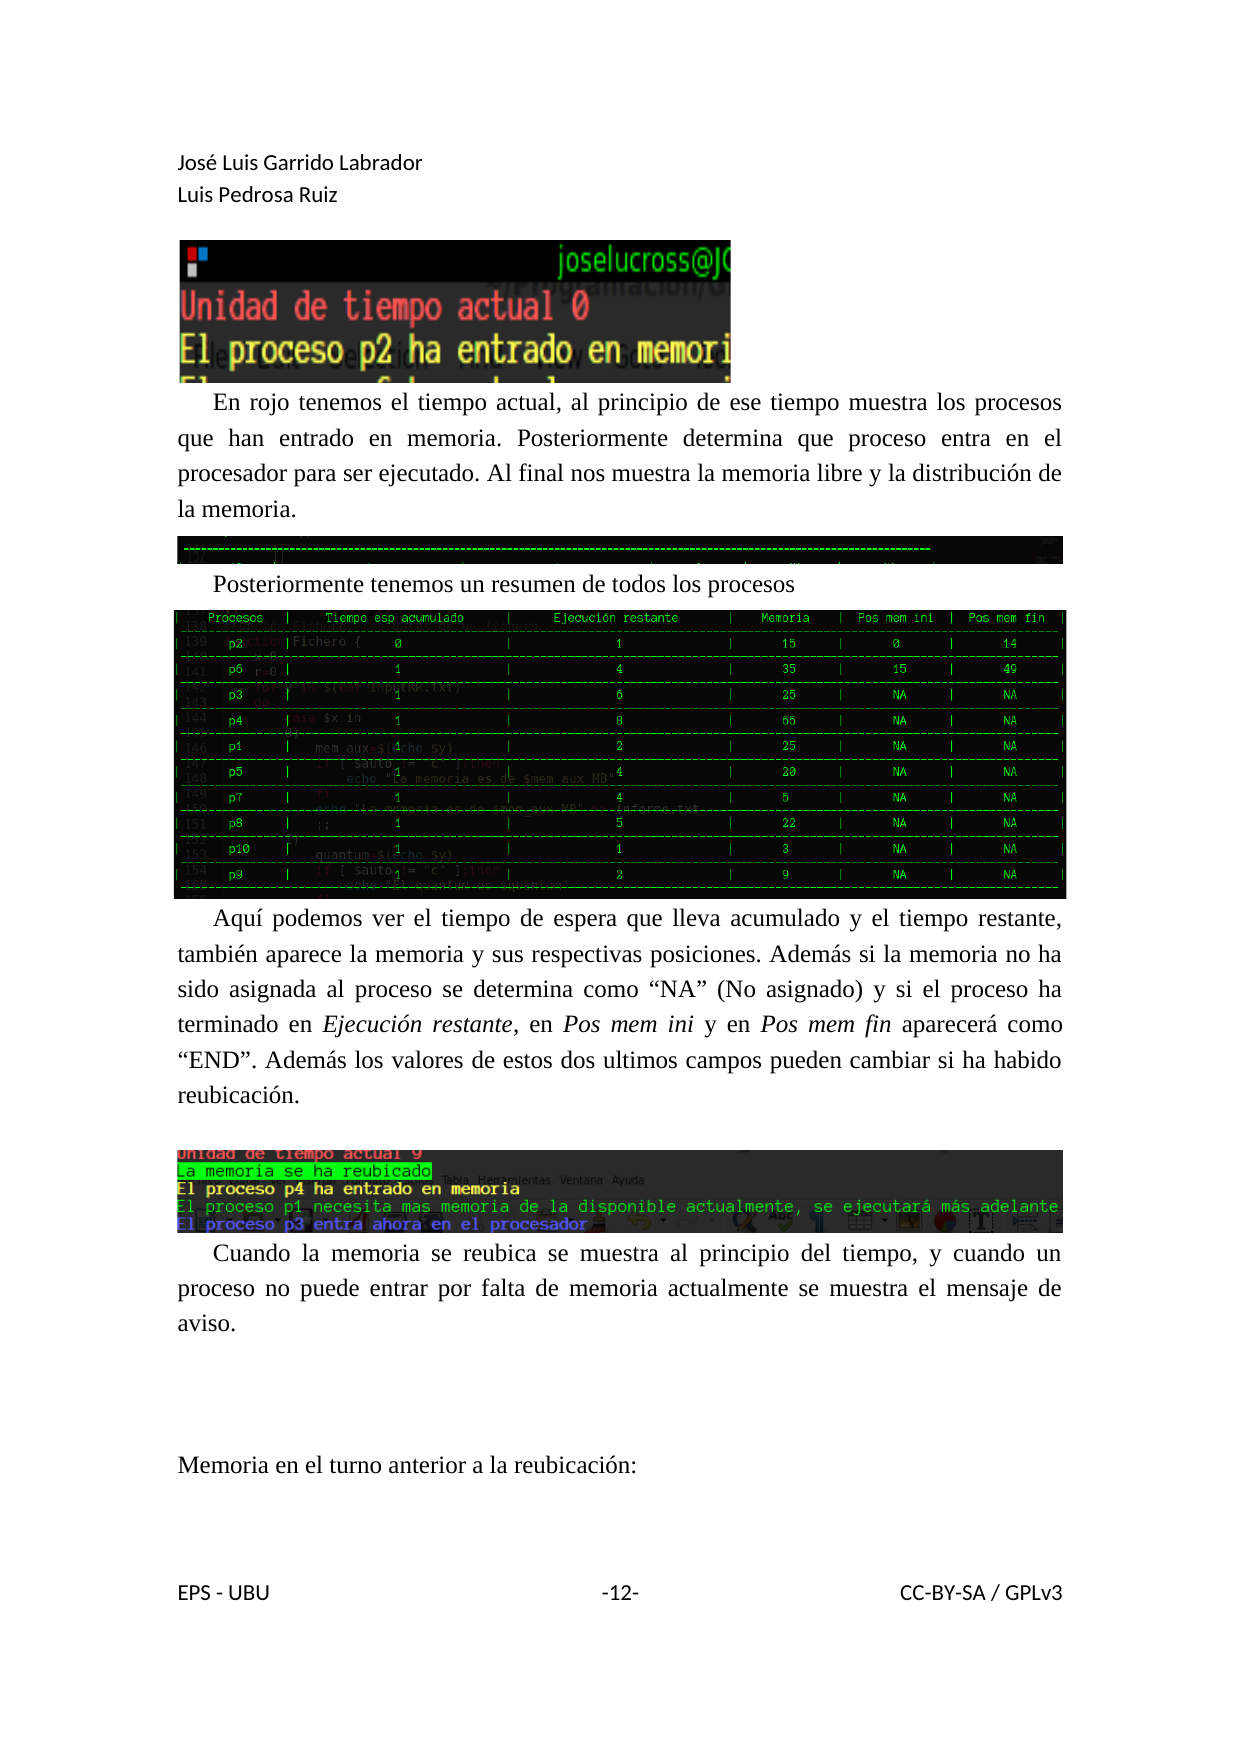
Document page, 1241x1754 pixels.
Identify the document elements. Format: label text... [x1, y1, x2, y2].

picture [177, 1150, 1063, 1233]
picture [173, 610, 1067, 899]
text Aquí podemos ver el tiempo de espera que lleva acumulado y el tiempo restante, también aparece la memoria y sus respectivas posiciones. Además si la memoria no ha sido asignada al proceso se determina como “NA” (No asignado) y si el proceso ha terminado en Ejecución restante, en Pos mem ini y en Pos mem fin aparecerá como “END”. Además los valores de estos dos ultimos campos pueden cambiar si ha habido reubicación. [177, 899, 1063, 1111]
text Posteriormente tenemos un resumen de todos los procesos [177, 564, 1063, 599]
text Memoria en el turno anterior a la reubicación: [177, 1445, 1063, 1480]
text Cuando la memoria se reubica se muestra al principio del tiempo, y cuando un proceso no puede entrar por falta de memoria actualmente se muestra el mensaje de aviso. [177, 1233, 1063, 1339]
picture [177, 536, 1063, 564]
text En rojo tenemos el tiempo actual, al principio de ese tiempo muestra los procesos que han entrado en memoria. Posteriormente determina que proceso entra en el procesador para ser ejecutado. Al final nos muestra la memoria libre y la distribución de la memoria. [177, 249, 1063, 524]
text [177, 1123, 1063, 1150]
